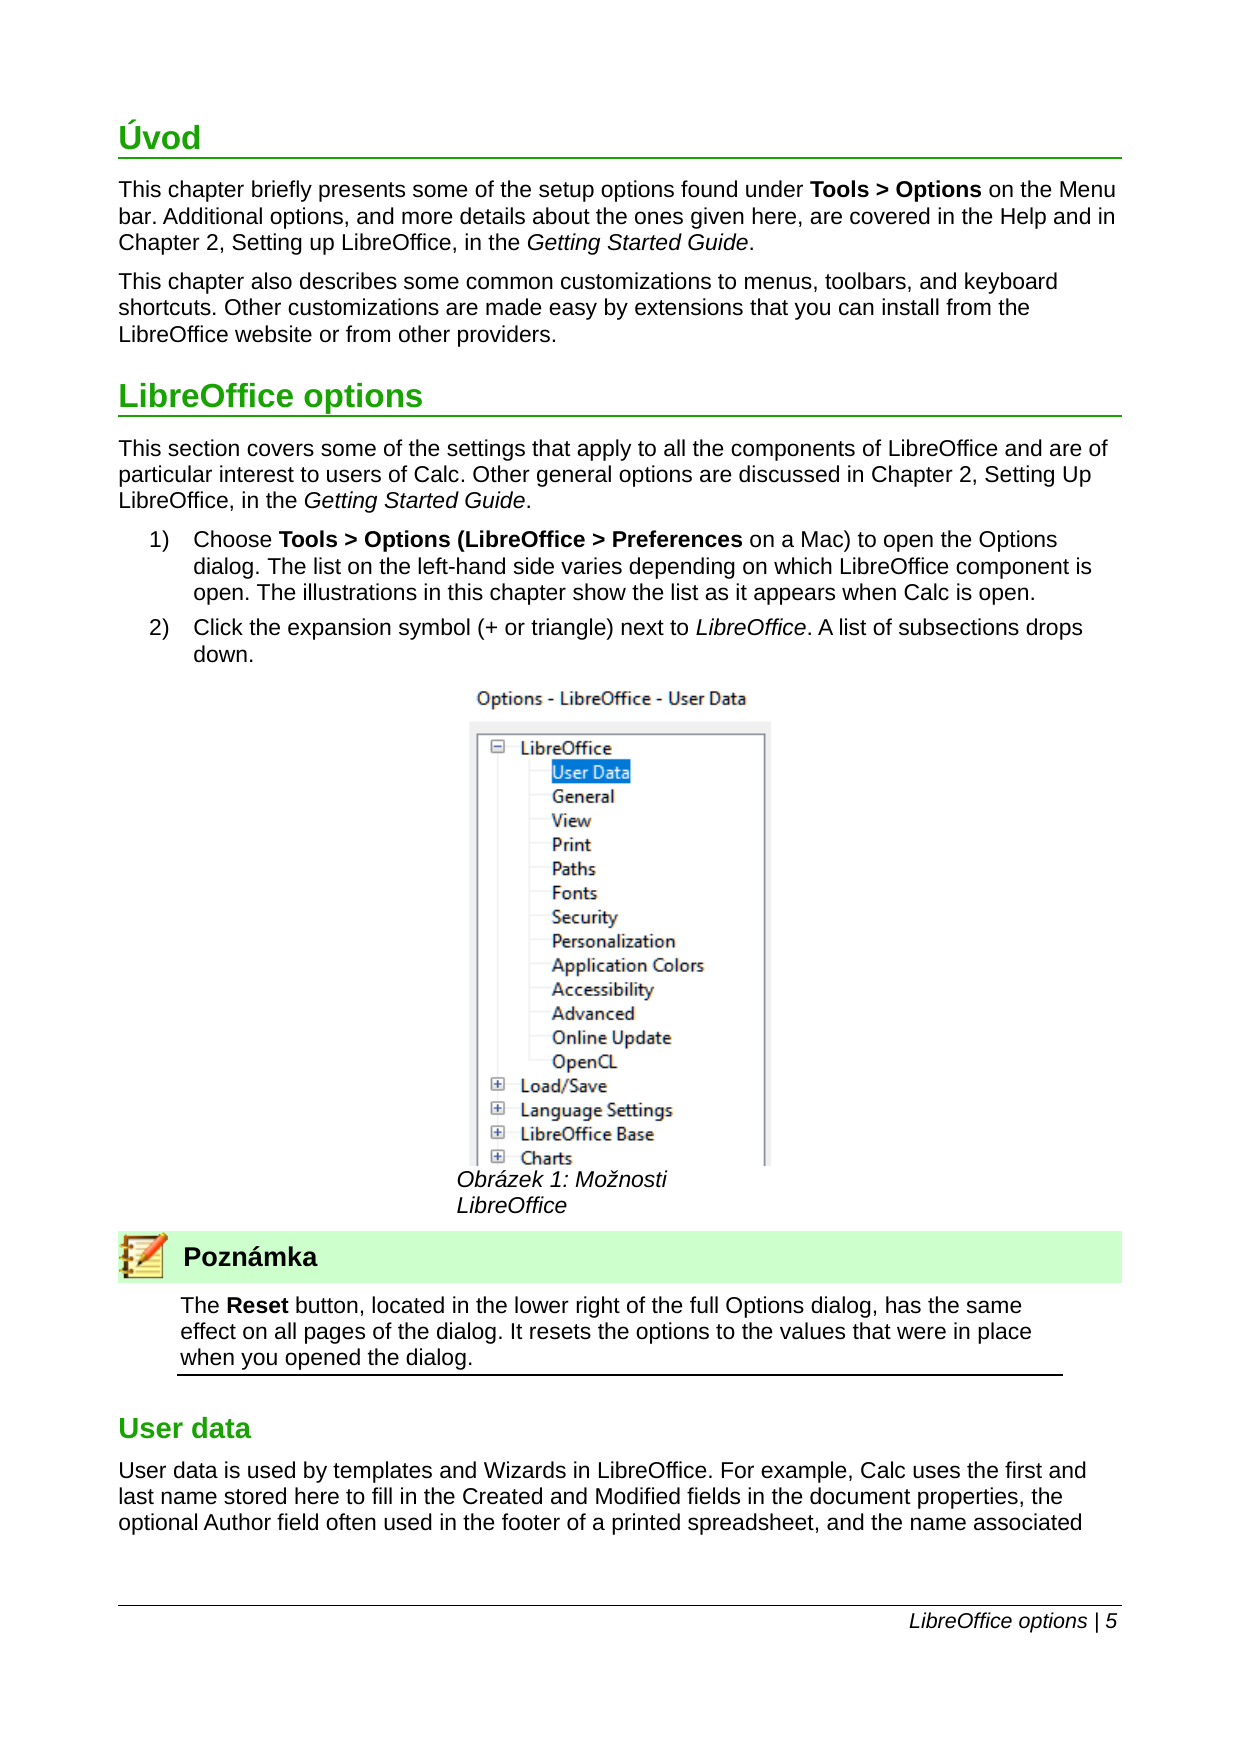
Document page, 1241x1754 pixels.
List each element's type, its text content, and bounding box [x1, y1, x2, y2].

list User data is used by templates and Wizards in LibreOffice. For example, Calc uses the first and last name stored here to fill in the Created and Modified fields in the document properties, the optional Author field often used in the footer of a printed spreadsheet, and the name associated [118, 1457, 1122, 1536]
text Obrázek 1: Možnosti LibreOffice [456, 679, 784, 1219]
subtitle Poznámka [118, 1231, 1122, 1283]
subtitle LibreOffice options [118, 376, 1122, 415]
list Click the expansion symbol (+ or triangle) next to LibreOffice. A list of subsections drops down. [169, 614, 1122, 667]
text This chapter also describes some common customizations to menus, toolbars, and keyboard shortcuts. Other customizations are made easy by extensions that you can install from the LibreOffice website or from other providers. [118, 268, 1122, 347]
list This section covers some of the settings that apply to all the components of LibreOffice and are of particular interest to users of Calc. Other general options are discussed in Chapter 2, Setting Up LibreOffice, in the Getting Started Guide. [118, 435, 1122, 514]
subtitle Úvod [118, 118, 1122, 157]
text This chapter briefly presents some of the setup options found under Tools > Options on the Menu bar. Additional options, and more details about the ones given here, are covered in the Help and in Chapter 2, Setting up LibreOffice, in the Getting Started Guide. [118, 176, 1122, 255]
list Choose Tools > Options (LibreOffice > Preferences on a Mac) to open the Options dialog. The list on the left-hand side varies depending on which LibreOffice component is open. The illustrations in this chapter show the list as it appears when Calc is open. [169, 526, 1122, 605]
subtitle User data [118, 1411, 1122, 1445]
text The Reset button, located in the lower right of the full Options dialog, has the same effect on all pages of the dialog. It resets the options to the values that were in place when you opened the dialog. [177, 1289, 1063, 1374]
picture [119, 1231, 170, 1282]
picture [469, 678, 772, 1166]
